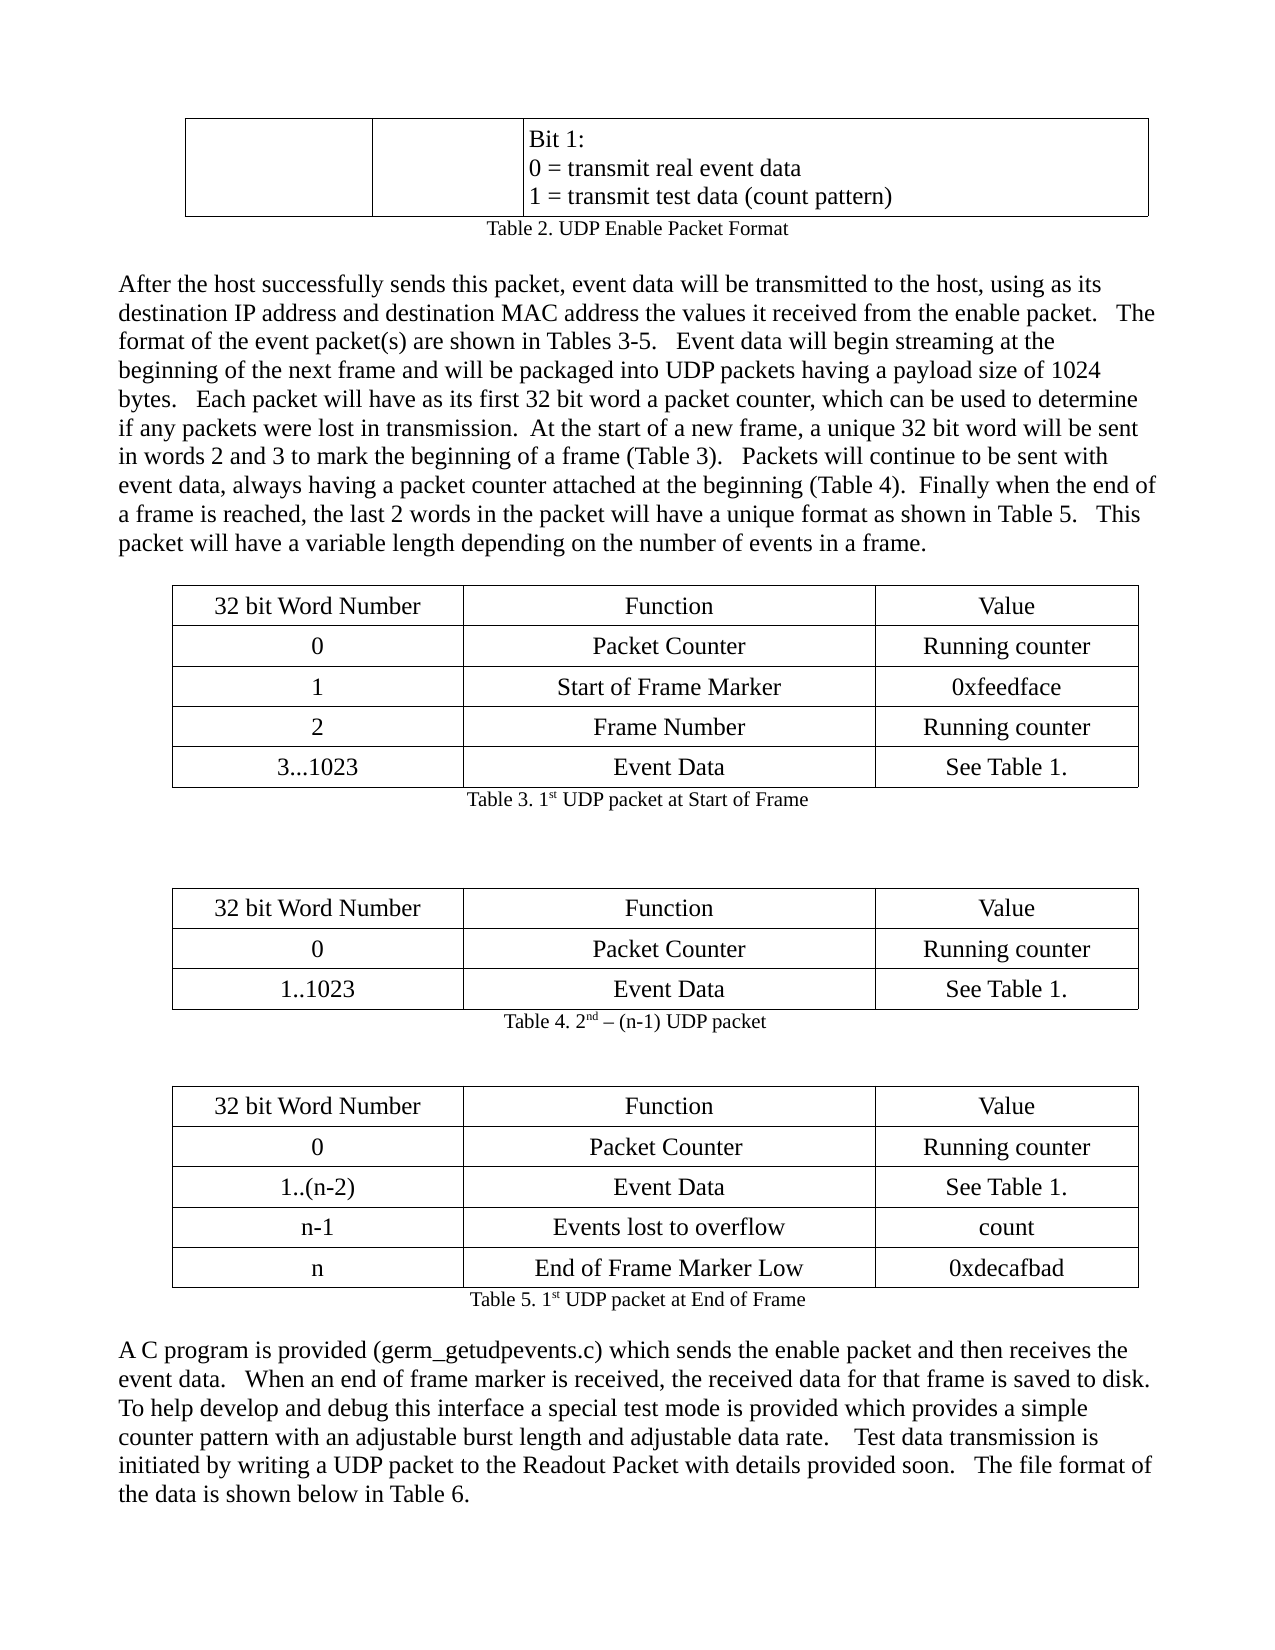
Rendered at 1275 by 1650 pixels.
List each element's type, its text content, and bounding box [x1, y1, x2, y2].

table_header Function [464, 889, 875, 928]
table_cell Event Data [464, 969, 875, 1009]
table_header 32 bit Word Number [173, 1087, 463, 1126]
text Table 3. 1st UDP packet at Start of Frame [118, 787, 1157, 811]
table_header Function [464, 586, 875, 625]
table_cell Event Data [464, 747, 875, 787]
text Table 4. 2nd – (n-1) UDP packet [118, 1009, 1157, 1033]
table_cell 1..1023 [173, 969, 463, 1009]
table_cell 0xfeedface [876, 667, 1138, 706]
table_cell Start of Frame Marker [464, 667, 875, 706]
table_cell n-1 [173, 1208, 463, 1247]
table_cell See Table 1. [876, 1167, 1138, 1207]
table_cell [186, 119, 372, 216]
table_cell 1..(n-2) [173, 1167, 463, 1207]
text Table 5. 1st UDP packet at End of Frame [118, 1287, 1157, 1311]
text A C program is provided (germ_getudpevents.c) which sends the enable packet and then receives the event data. When an end of frame marker is received, the received data for that frame is saved to disk. To help develop and debug this interface a special test mode is provided which provides a simple counter pattern with an adjustable burst length and adjustable data rate. Test data transmission is initiated by writing a UDP packet to the Readout Packet with details provided soon. The file format of the data is shown below in Table 6. [118, 1335, 1157, 1508]
table_cell 0xdecafbad [876, 1248, 1138, 1287]
table_cell 0 [173, 1127, 463, 1166]
table_cell Running counter [876, 929, 1138, 968]
table_cell Packet Counter [464, 1127, 875, 1166]
table_cell Bit 1: 0 = transmit real event data 1 = transmit test data (count pattern) [524, 119, 1148, 216]
table_cell Running counter [876, 707, 1138, 746]
table_cell See Table 1. [876, 969, 1138, 1009]
table_cell Frame Number [464, 707, 875, 746]
table_cell Packet Counter [464, 626, 875, 666]
table_header 32 bit Word Number [173, 889, 463, 928]
table_cell [373, 119, 523, 216]
table_cell 0 [173, 626, 463, 666]
table_cell count [876, 1208, 1138, 1247]
text Table 2. UDP Enable Packet Format [118, 216, 1157, 240]
table_cell Running counter [876, 1127, 1138, 1166]
table_cell Running counter [876, 626, 1138, 666]
table_header Value [876, 586, 1138, 625]
table_header 32 bit Word Number [173, 586, 463, 625]
table_cell 1 [173, 667, 463, 706]
table_cell Event Data [464, 1167, 875, 1207]
table_cell n [173, 1248, 463, 1287]
table_cell 0 [173, 929, 463, 968]
table_header Function [464, 1087, 875, 1126]
table_cell See Table 1. [876, 747, 1138, 787]
table_cell 2 [173, 707, 463, 746]
table_cell Packet Counter [464, 929, 875, 968]
table_cell Events lost to overflow [464, 1208, 875, 1247]
table_header Value [876, 1087, 1138, 1126]
text After the host successfully sends this packet, event data will be transmitted to the host, using as its destination IP address and destination MAC address the values it received from the enable packet. The format of the event packet(s) are shown in Tables 3-5. Event data will begin streaming at the beginning of the next frame and will be packaged into UDP packets having a payload size of 1024 bytes. Each packet will have as its first 32 bit word a packet counter, which can be used to determine if any packets were lost in transmission. At the start of a new frame, a unique 32 bit word will be sent in words 2 and 3 to mark the beginning of a frame (Table 3). Packets will continue to be sent with event data, always having a packet counter attached at the beginning (Table 4). Finally when the end of a frame is reached, the last 2 words in the packet will have a unique format as shown in Table 5. This packet will have a variable length depending on the number of events in a frame. [118, 269, 1157, 556]
table_cell End of Frame Marker Low [464, 1248, 875, 1287]
table_header Value [876, 889, 1138, 928]
table_cell 3...1023 [173, 747, 463, 787]
